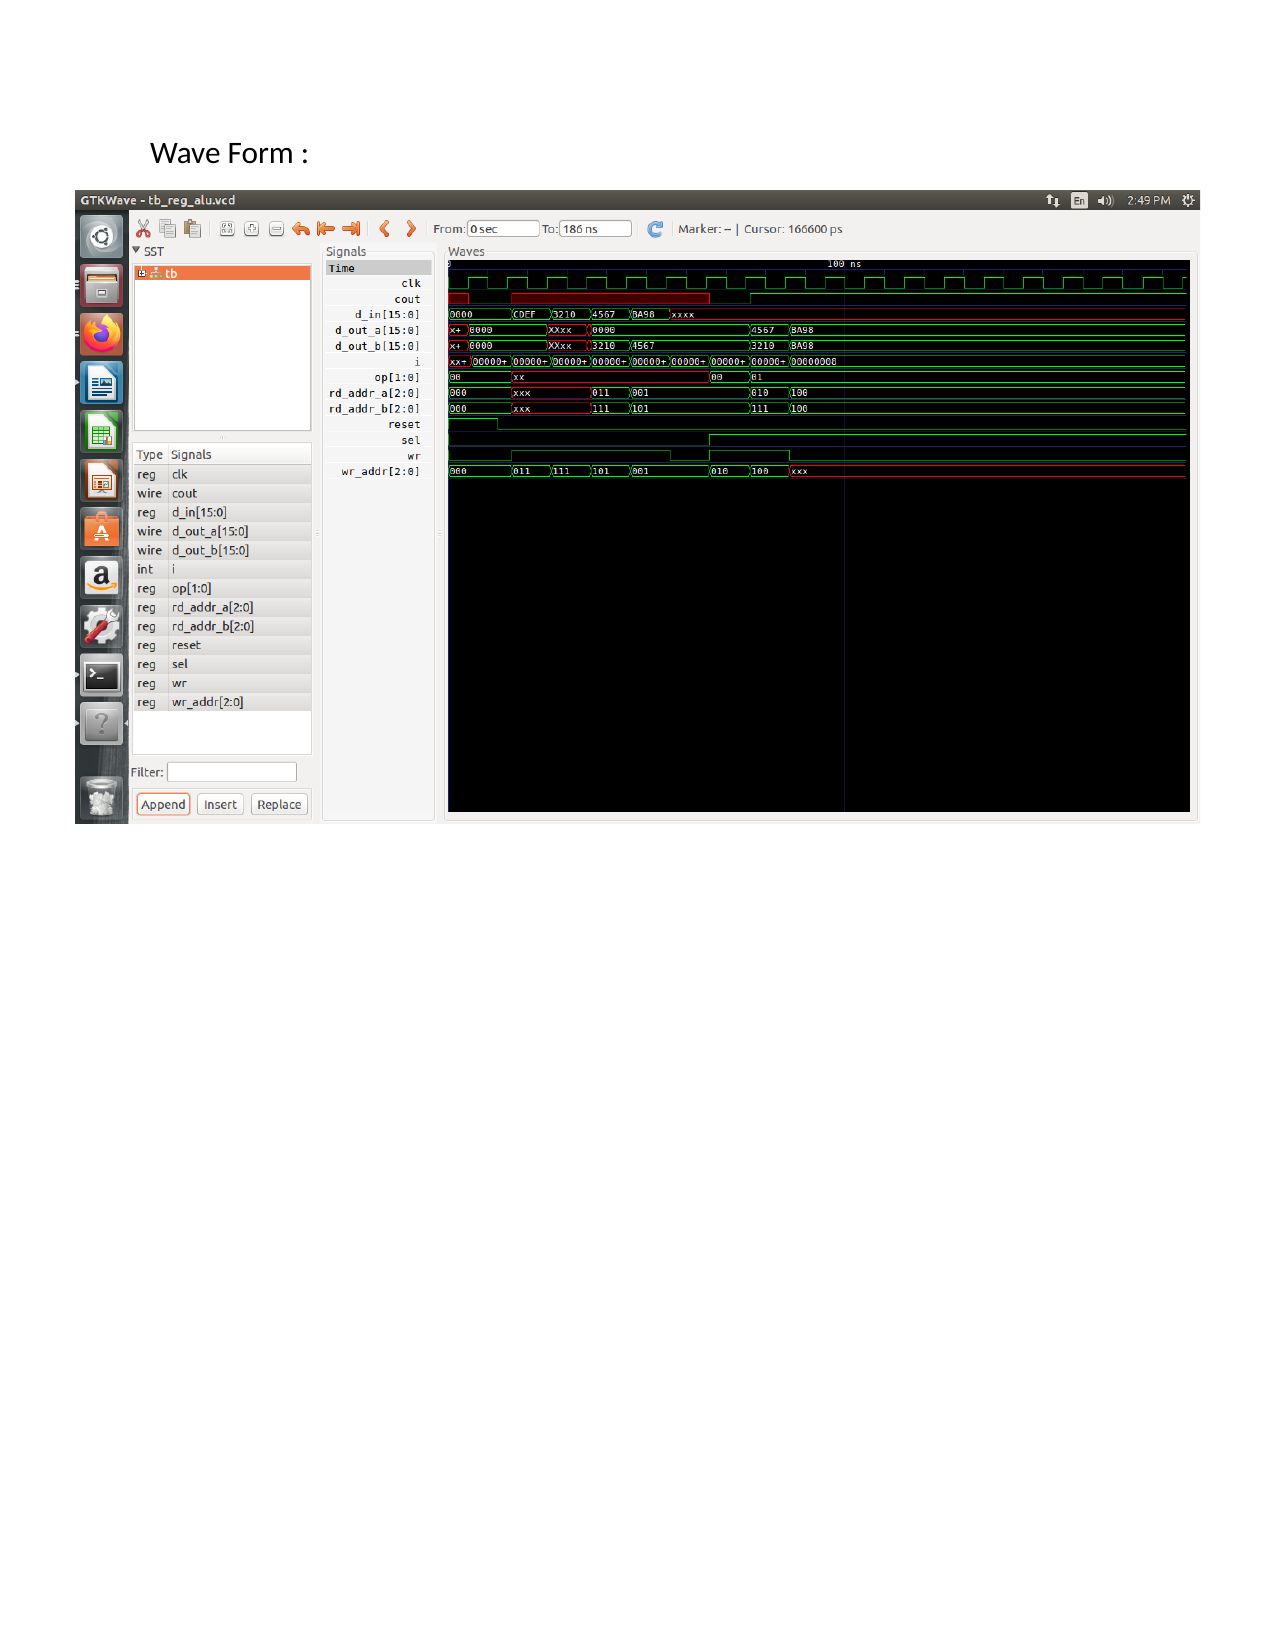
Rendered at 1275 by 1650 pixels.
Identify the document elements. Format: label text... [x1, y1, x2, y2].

picture [75, 190, 1200, 824]
text Wave Form : [75, 133, 1200, 171]
